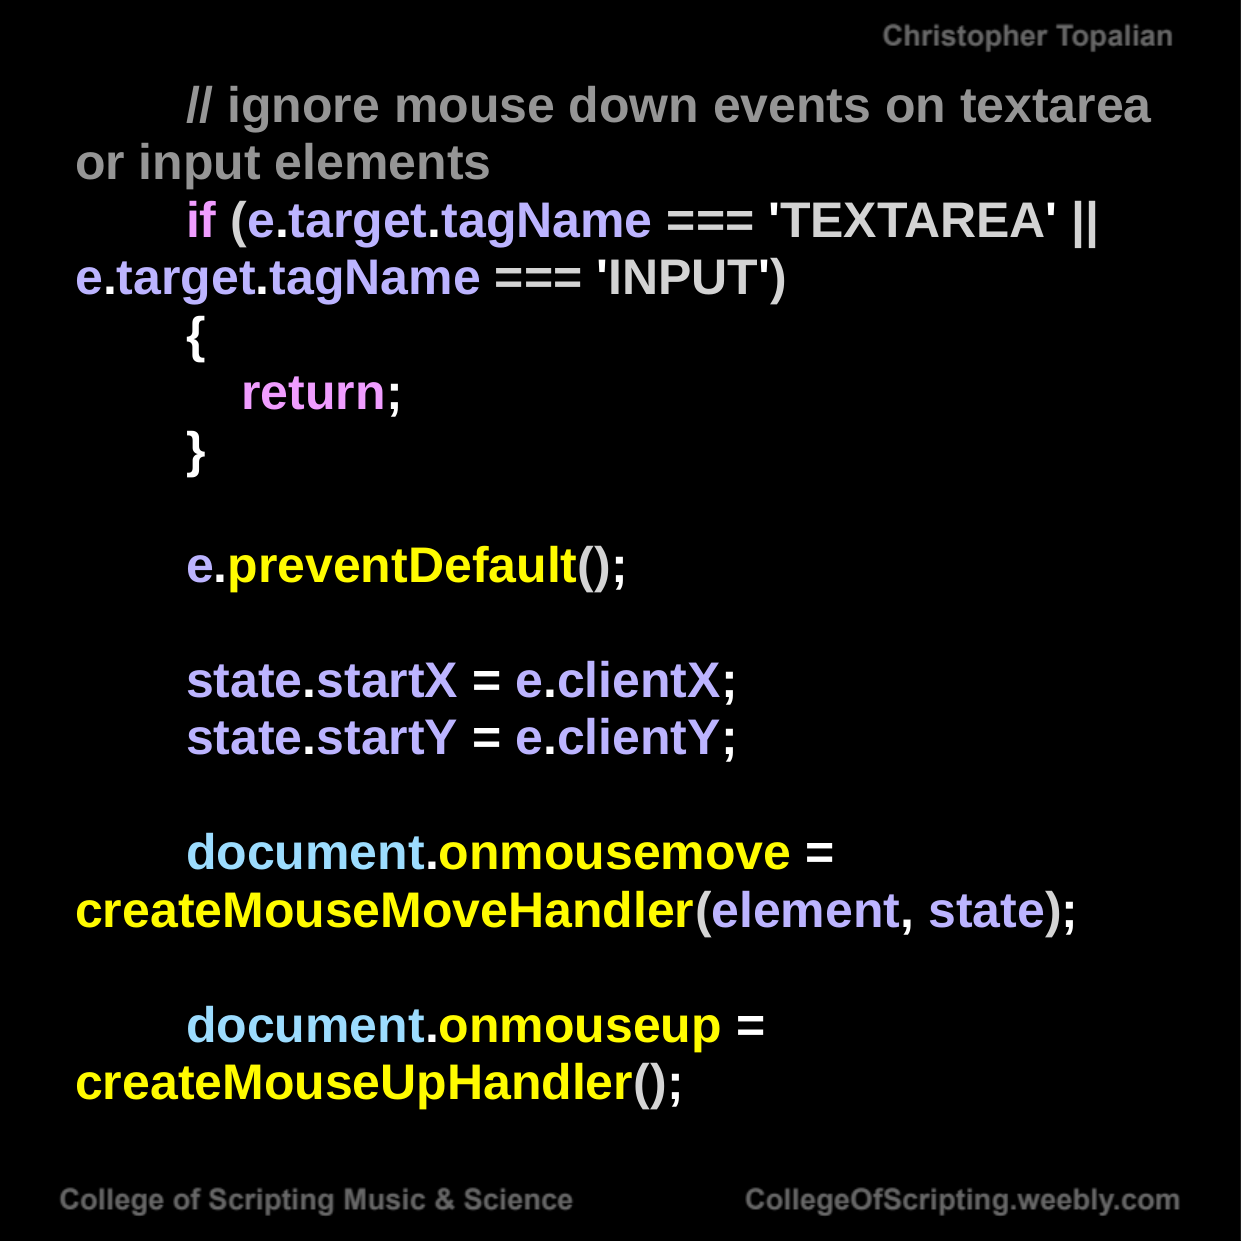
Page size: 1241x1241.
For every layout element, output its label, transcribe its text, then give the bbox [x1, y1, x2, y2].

text state.startY = e.clientY; [75, 707, 1166, 765]
text // ignore mouse down events on textarea or input elements [75, 75, 1166, 190]
text } [75, 420, 1166, 477]
text e.preventDefault(); [75, 535, 1166, 592]
text if (e.target.tagName === 'TEXTAREA' || e.target.tagName === 'INPUT') [75, 190, 1166, 305]
text { [75, 305, 1166, 362]
text return; [75, 362, 1166, 420]
text document.onmouseup = createMouseUpHandler(); [75, 995, 1166, 1110]
text state.startX = e.clientX; [75, 650, 1166, 707]
text document.onmousemove = createMouseMoveHandler(element, state); [75, 822, 1166, 937]
